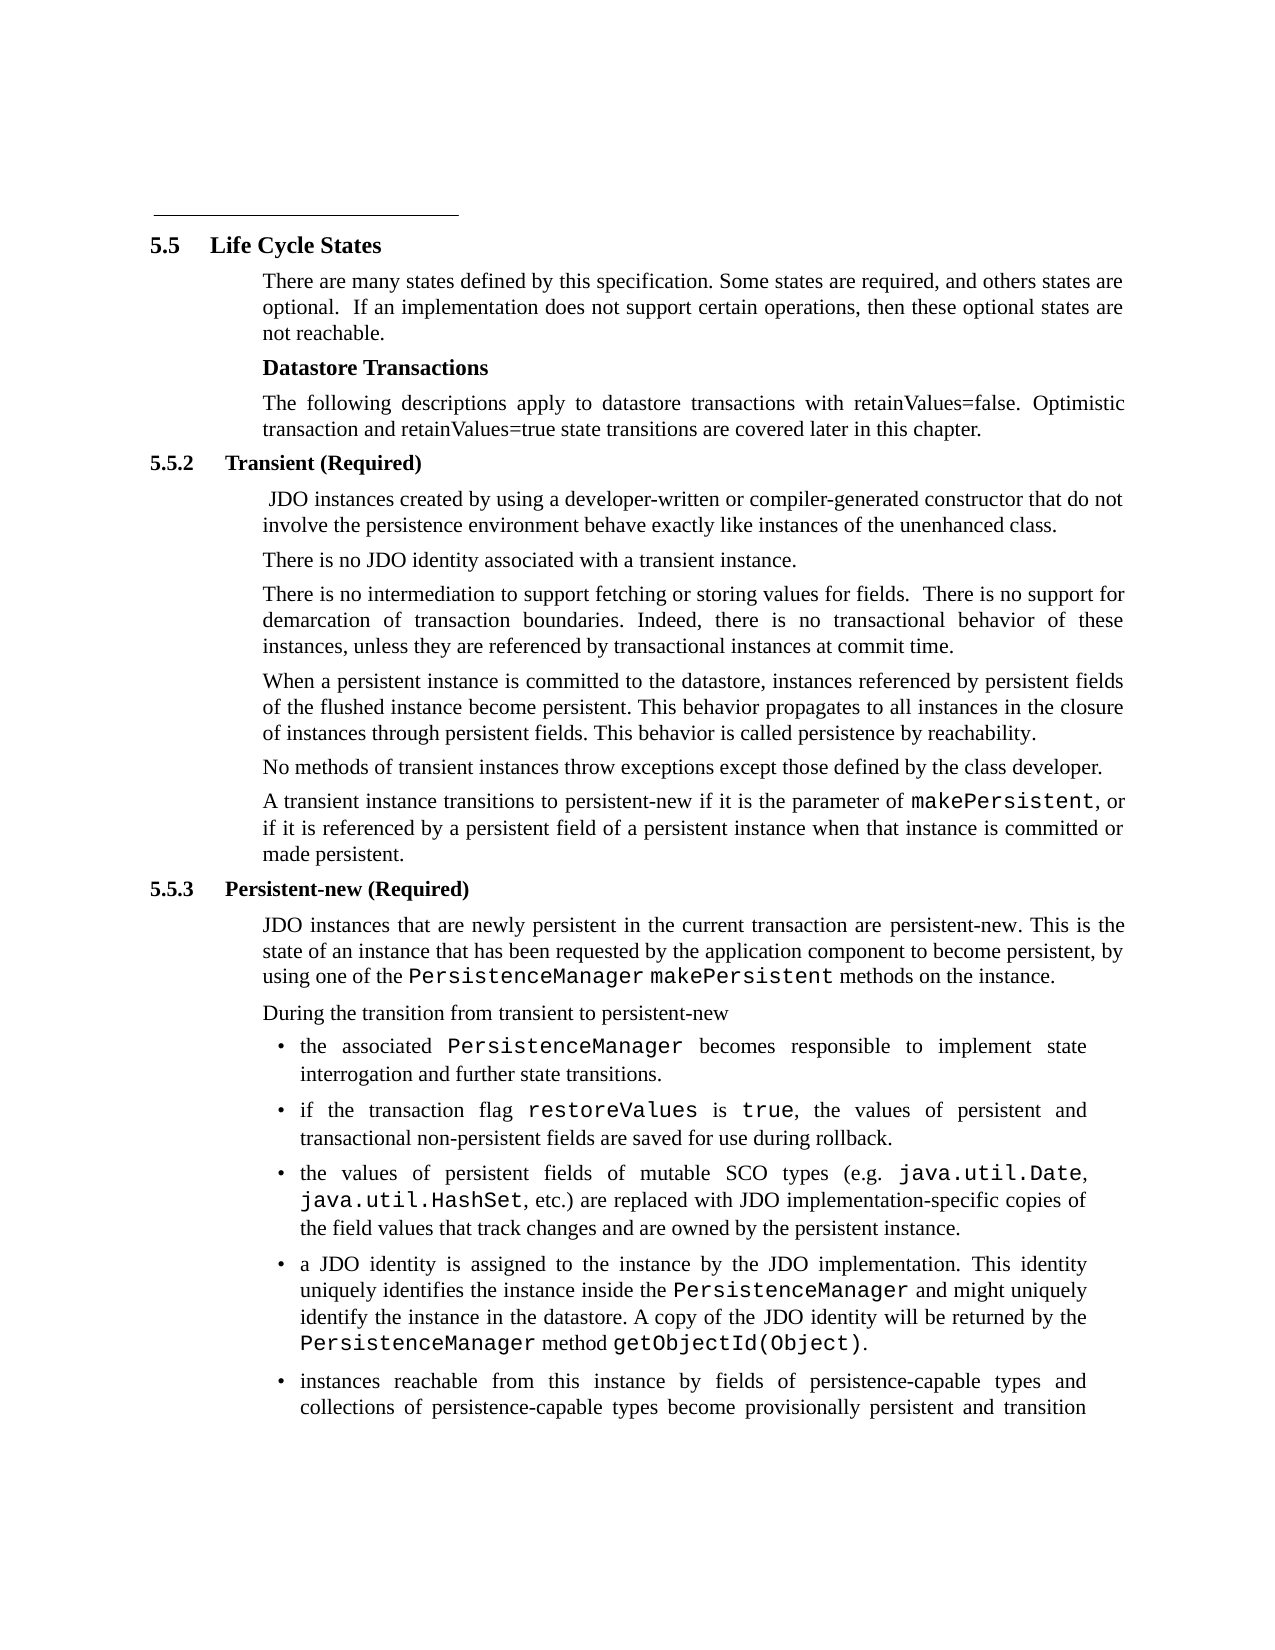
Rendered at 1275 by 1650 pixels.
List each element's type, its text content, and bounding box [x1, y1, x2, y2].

text • the associated PersistenceManager becomes responsible to implement state interrogation and further state transitions. [277, 1033, 1087, 1086]
text • A5.5.2-3 [ a JDO identity is assigned to the instance by the JDO implementation.] This identity uniquely identifies the instance inside the PersistenceManager and might uniquely identify the instance in the datastore. A copy of the JDO identity will be returned by the PersistenceManager method getObjectId(Object). [277, 1251, 1087, 1357]
text • if the transaction flag restoreValues is true, A5.5.2-2 [ the values of persistent and transactional non-persistent fields are saved for use during rollback.] [277, 1097, 1087, 1150]
text A5.5.1-3 [ There is no intermediation to support fetching or storing values for fields.] A5.5.1-4 [ There is no support for demarcation of transaction boundaries. Indeed, there is no transactional behavior of these instances, unless they are referenced by transactional instances at commit time.] [262, 580, 1125, 658]
text During the transition from transient to persistent-new [262, 999, 1125, 1025]
text • A5.5.2-7 [instances reachable from this instance by fields of persistence-capable types and collections of persistence-capable types become provisionally persistent and transition from transient to persistent-new. If the instances made provisionally persistent are still reachable at commit time, they become persistent. This effect is recursive, effectively making the transitive closure of transient instances provisionally persistent.] [277, 1367, 1087, 1419]
text A5.5.1-1 [ JDO instances created by using a developer-written or compiler-generated constructor that do not involve the persistence environment behave exactly like instances of the unenhanced class. ] [262, 486, 1125, 538]
text A5.5-1 [ There are many states defined by this specification. Some states are required, and others states are optional. ] If an implementation does not support certain operations, then these optional states are not reachable. [262, 267, 1125, 345]
text A5.5.1-6 [ No methods of transient instances throw exceptions except those defined by the class developer.] [262, 753, 1125, 779]
subtitle Transient (Required) [150, 449, 1125, 475]
subtitle Persistent-new (Required) [150, 875, 1125, 901]
text The following descriptions apply to datastore transactions with retainValues=false. Optimistic transaction and retainValues=true state transitions are covered later in this chapter. [262, 389, 1125, 441]
text A5.5.1-2 [ There is no JDO identity associated with a transient instance. ] [262, 546, 1125, 572]
text • the values of persistent fields of mutable SCO types (e.g. java.util.Date, java.util.HashSet, etc.) are replaced with JDO implementation-specific copies of the field values that track changes and are owned by the persistent instance. [277, 1160, 1087, 1240]
text A5.5.1-5 [ When a persistent instance is committed to the datastore, instances referenced by persistent fields of the flushed instance become persistent. This behavior propagates to all instances in the closure of instances through persistent fields.] This behavior is called persistence by reachability. [262, 667, 1125, 745]
text A5.5.2-1 [ JDO instances that are newly persistent in the current transaction are persistent-new. This is the state of an instance that has been requested by the application component to become persistent, by using one of the PersistenceManager makePersistent methods on the instance.] [262, 911, 1125, 991]
subtitle Life Cycle States [150, 231, 1125, 258]
subtitle Datastore Transactions [150, 353, 1125, 380]
text A5.5.1-7 [A transient instance transitions to persistent-new if it is the parameter of makePersistent], or A5.5.1-8 [ if it is referenced by a persistent field of a persistent instance when that instance is committed or made persistent.] [262, 788, 1125, 867]
